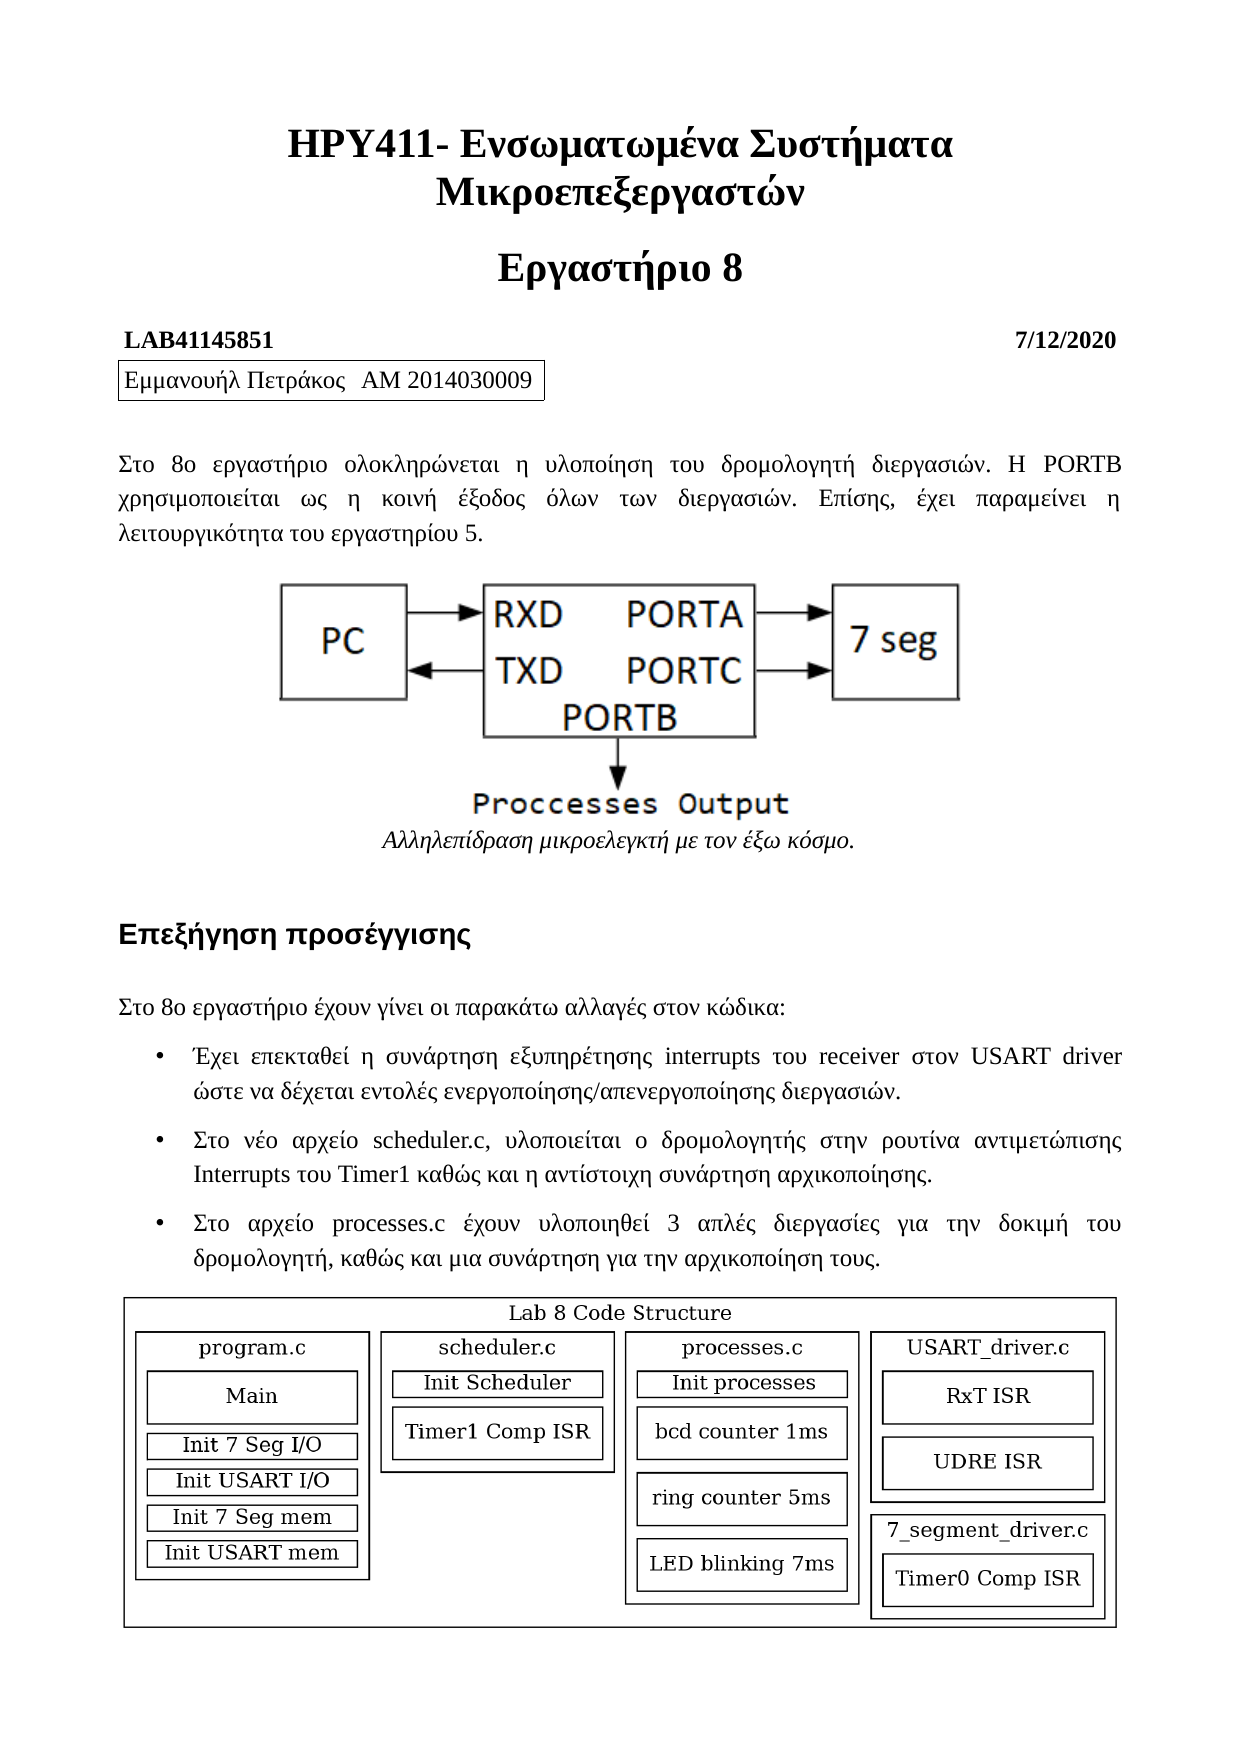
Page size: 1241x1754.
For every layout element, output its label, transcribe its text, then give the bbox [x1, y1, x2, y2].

table_header ΑΜ 2014030009 [355, 361, 544, 400]
text Εργαστήριο 8 [118, 243, 1122, 291]
text Αλληλεπίδραση μικροελεγκτή με τον έξω κόσμο. [276, 825, 964, 853]
list Στο αρχείο processes.c έχουν υλοποιηθεί 3 απλές διεργασίες για την δοκιμή του δρομολογητή, καθώς και μια συνάρτηση για την αρχικοποίηση τους. [156, 1208, 1122, 1272]
text Στο 8ο εργαστήριο έχουν γίνει οι παρακάτω αλλαγές στον κώδικα: [118, 992, 1122, 1021]
table_header LAB41145851 [118, 319, 620, 359]
text ΗΡΥ411- Ενσωματωμένα Συστήματα Μικροεπεξεργαστών [118, 118, 1122, 214]
subtitle Επεξήγηση προσέγγισης [118, 917, 1122, 951]
text Στο 8ο εργαστήριο ολοκληρώνεται η υλοποίηση του δρομολογητή διεργασιών. Η PORTB χρησιμοποιείται ως η κοινή έξοδος όλων των διεργασιών. Επίσης, έχει παραμείνει η λειτουργικότητα του εργαστηρίου 5. [118, 449, 1122, 547]
table_header Εμμανουήλ Πετράκος [119, 361, 355, 400]
picture [275, 579, 965, 825]
picture [118, 1291, 1123, 1633]
list Έχει επεκταθεί η συνάρτηση εξυπηρέτησης interrupts του receiver στον USART driver ώστε να δέχεται εντολές ενεργοποίησης/απενεργοποίησης διεργασιών. [156, 1041, 1122, 1104]
list Στο νέο αρχείο scheduler.c, υλοποιείται ο δρομολογητής στην ρουτίνα αντιμετώπισης Interrupts του Timer1 καθώς και η αντίστοιχη συνάρτηση αρχικοποίησης. [156, 1125, 1122, 1188]
table_header 7/12/2020 [620, 319, 1122, 359]
